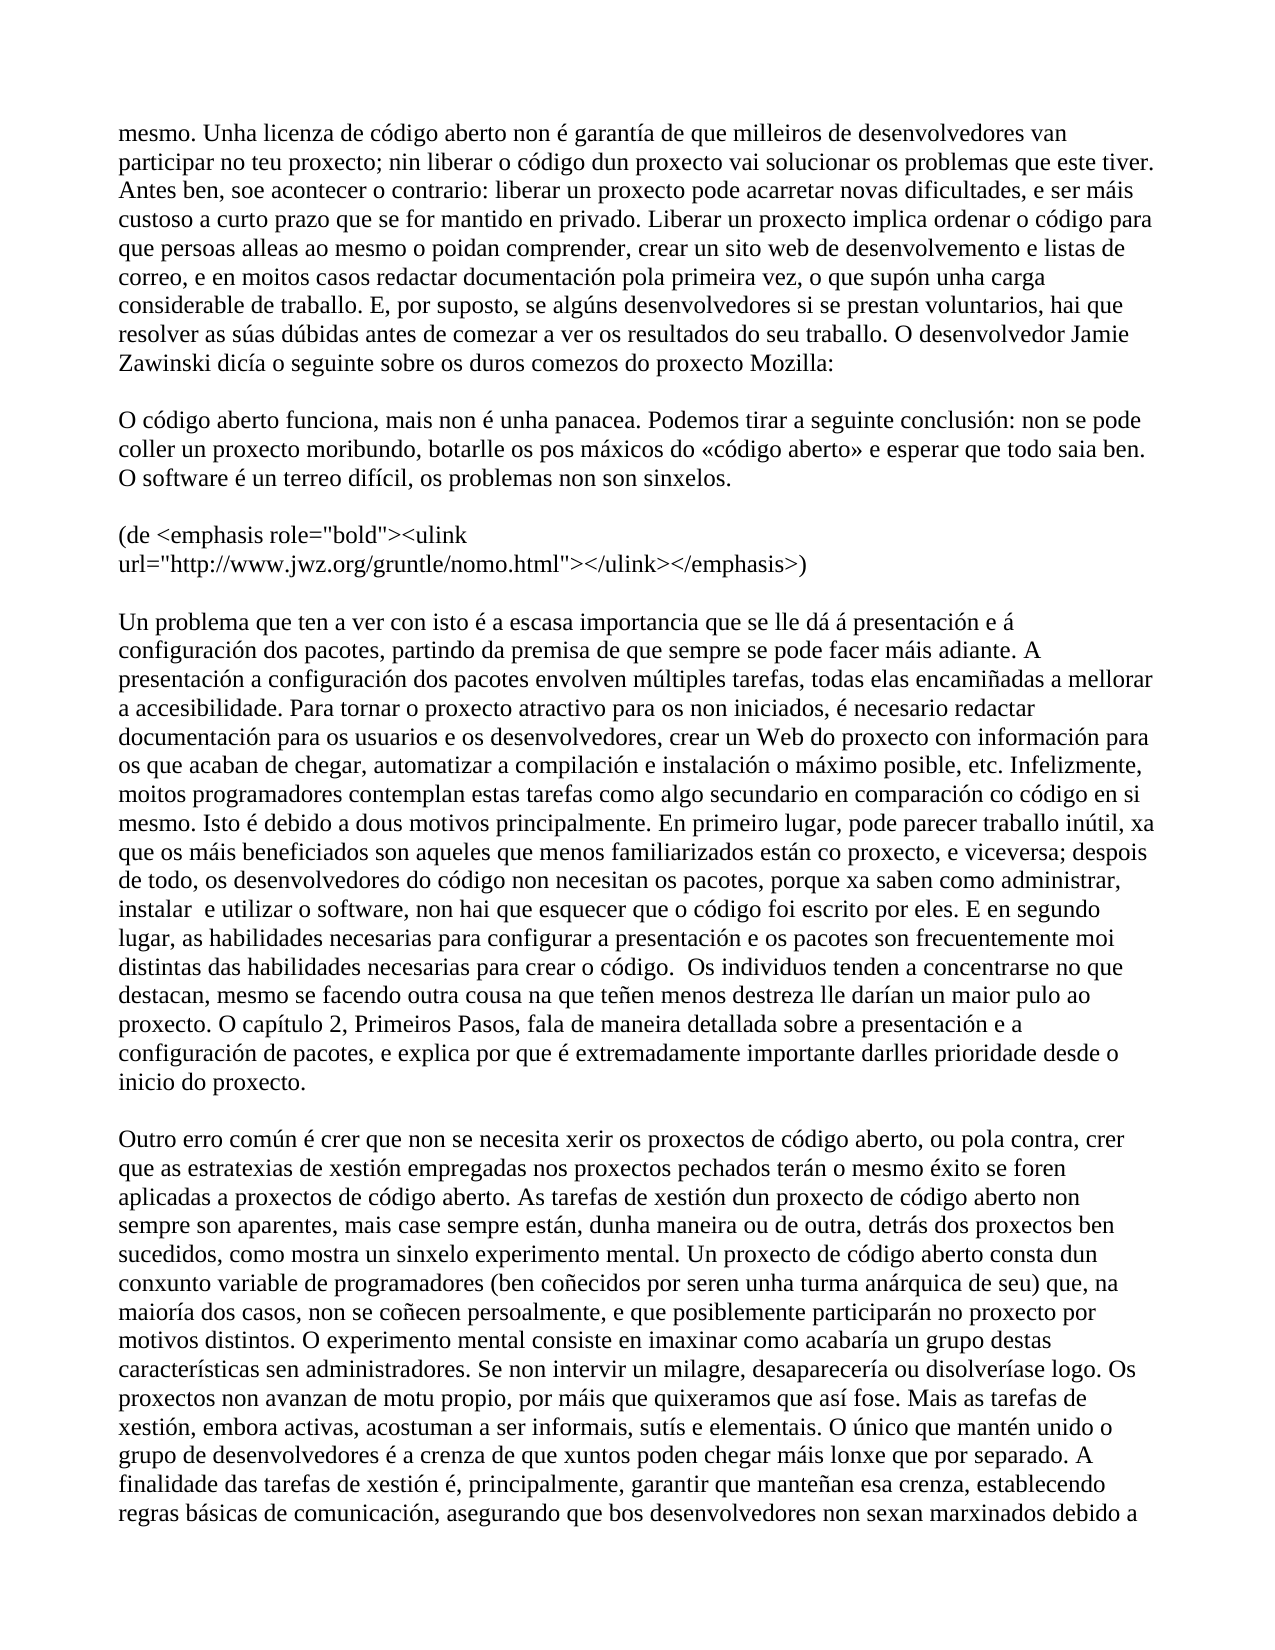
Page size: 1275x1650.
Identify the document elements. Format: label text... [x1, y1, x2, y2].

text mesmo. Unha licenza de código aberto non é garantía de que milleiros de desenvolvedores van participar no teu proxecto; nin liberar o código dun proxecto vai solucionar os problemas que este tiver. Antes ben, soe acontecer o contrario: liberar un proxecto pode acarretar novas dificultades, e ser máis custoso a curto prazo que se for mantido en privado. Liberar un proxecto implica ordenar o código para que persoas alleas ao mesmo o poidan comprender, crear un sito web de desenvolvemento e listas de correo, e en moitos casos redactar documentación pola primeira vez, o que supón unha carga considerable de traballo. E, por suposto, se algúns desenvolvedores si se prestan voluntarios, hai que resolver as súas dúbidas antes de comezar a ver os resultados do seu traballo. O desenvolvedor Jamie Zawinski dicía o seguinte sobre os duros comezos do proxecto Mozilla: [118, 118, 1157, 377]
text O código aberto funciona, mais non é unha panacea. Podemos tirar a seguinte conclusión: non se pode coller un proxecto moribundo, botarlle os pos máxicos do «código aberto» e esperar que todo saia ben. O software é un terreo difícil, os problemas non son sinxelos. [118, 406, 1157, 492]
text Outro erro común é crer que non se necesita xerir os proxectos de código aberto, ou pola contra, crer que as estratexias de xestión empregadas nos proxectos pechados terán o mesmo éxito se foren aplicadas a proxectos de código aberto. As tarefas de xestión dun proxecto de código aberto non sempre son aparentes, mais case sempre están, dunha maneira ou de outra, detrás dos proxectos ben sucedidos, como mostra un sinxelo experimento mental. Un proxecto de código aberto consta dun conxunto variable de programadores (ben coñecidos por seren unha turma anárquica de seu) que, na maioría dos casos, non se coñecen persoalmente, e que posiblemente participarán no proxecto por motivos distintos. O experimento mental consiste en imaxinar como acabaría un grupo destas características sen administradores. Se non intervir un milagre, desaparecería ou disolveríase logo. Os proxectos non avanzan de motu propio, por máis que quixeramos que así fose. Mais as tarefas de xestión, embora activas, acostuman a ser informais, sutís e elementais. O único que mantén unido o grupo de desenvolvedores é a crenza de que xuntos poden chegar máis lonxe que por separado. A finalidade das tarefas de xestión é, principalmente, garantir que manteñan esa crenza, establecendo regras básicas de comunicación, asegurando que bos desenvolvedores non sexan marxinados debido a [118, 1124, 1157, 1527]
text Un problema que ten a ver con isto é a escasa importancia que se lle dá á presentación e á configuración dos pacotes, partindo da premisa de que sempre se pode facer máis adiante. A presentación a configuración dos pacotes envolven múltiples tarefas, todas elas encamiñadas a mellorar a accesibilidade. Para tornar o proxecto atractivo para os non iniciados, é necesario redactar documentación para os usuarios e os desenvolvedores, crear un Web do proxecto con información para os que acaban de chegar, automatizar a compilación e instalación o máximo posible, etc. Infelizmente, moitos programadores contemplan estas tarefas como algo secundario en comparación co código en si mesmo. Isto é debido a dous motivos principalmente. En primeiro lugar, pode parecer traballo inútil, xa que os máis beneficiados son aqueles que menos familiarizados están co proxecto, e viceversa; despois de todo, os desenvolvedores do código non necesitan os pacotes, porque xa saben como administrar, instalar e utilizar o software, non hai que esquecer que o código foi escrito por eles. E en segundo lugar, as habilidades necesarias para configurar a presentación e os pacotes son frecuentemente moi distintas das habilidades necesarias para crear o código. Os individuos tenden a concentrarse no que destacan, mesmo se facendo outra cousa na que teñen menos destreza lle darían un maior pulo ao proxecto. O capítulo 2, Primeiros Pasos, fala de maneira detallada sobre a presentación e a configuración de pacotes, e explica por que é extremadamente importante darlles prioridade desde o inicio do proxecto. [118, 607, 1157, 1096]
text (de <emphasis role="bold"><ulink url="http://www.jwz.org/gruntle/nomo.html"></ulink></emphasis>) [118, 521, 1157, 578]
